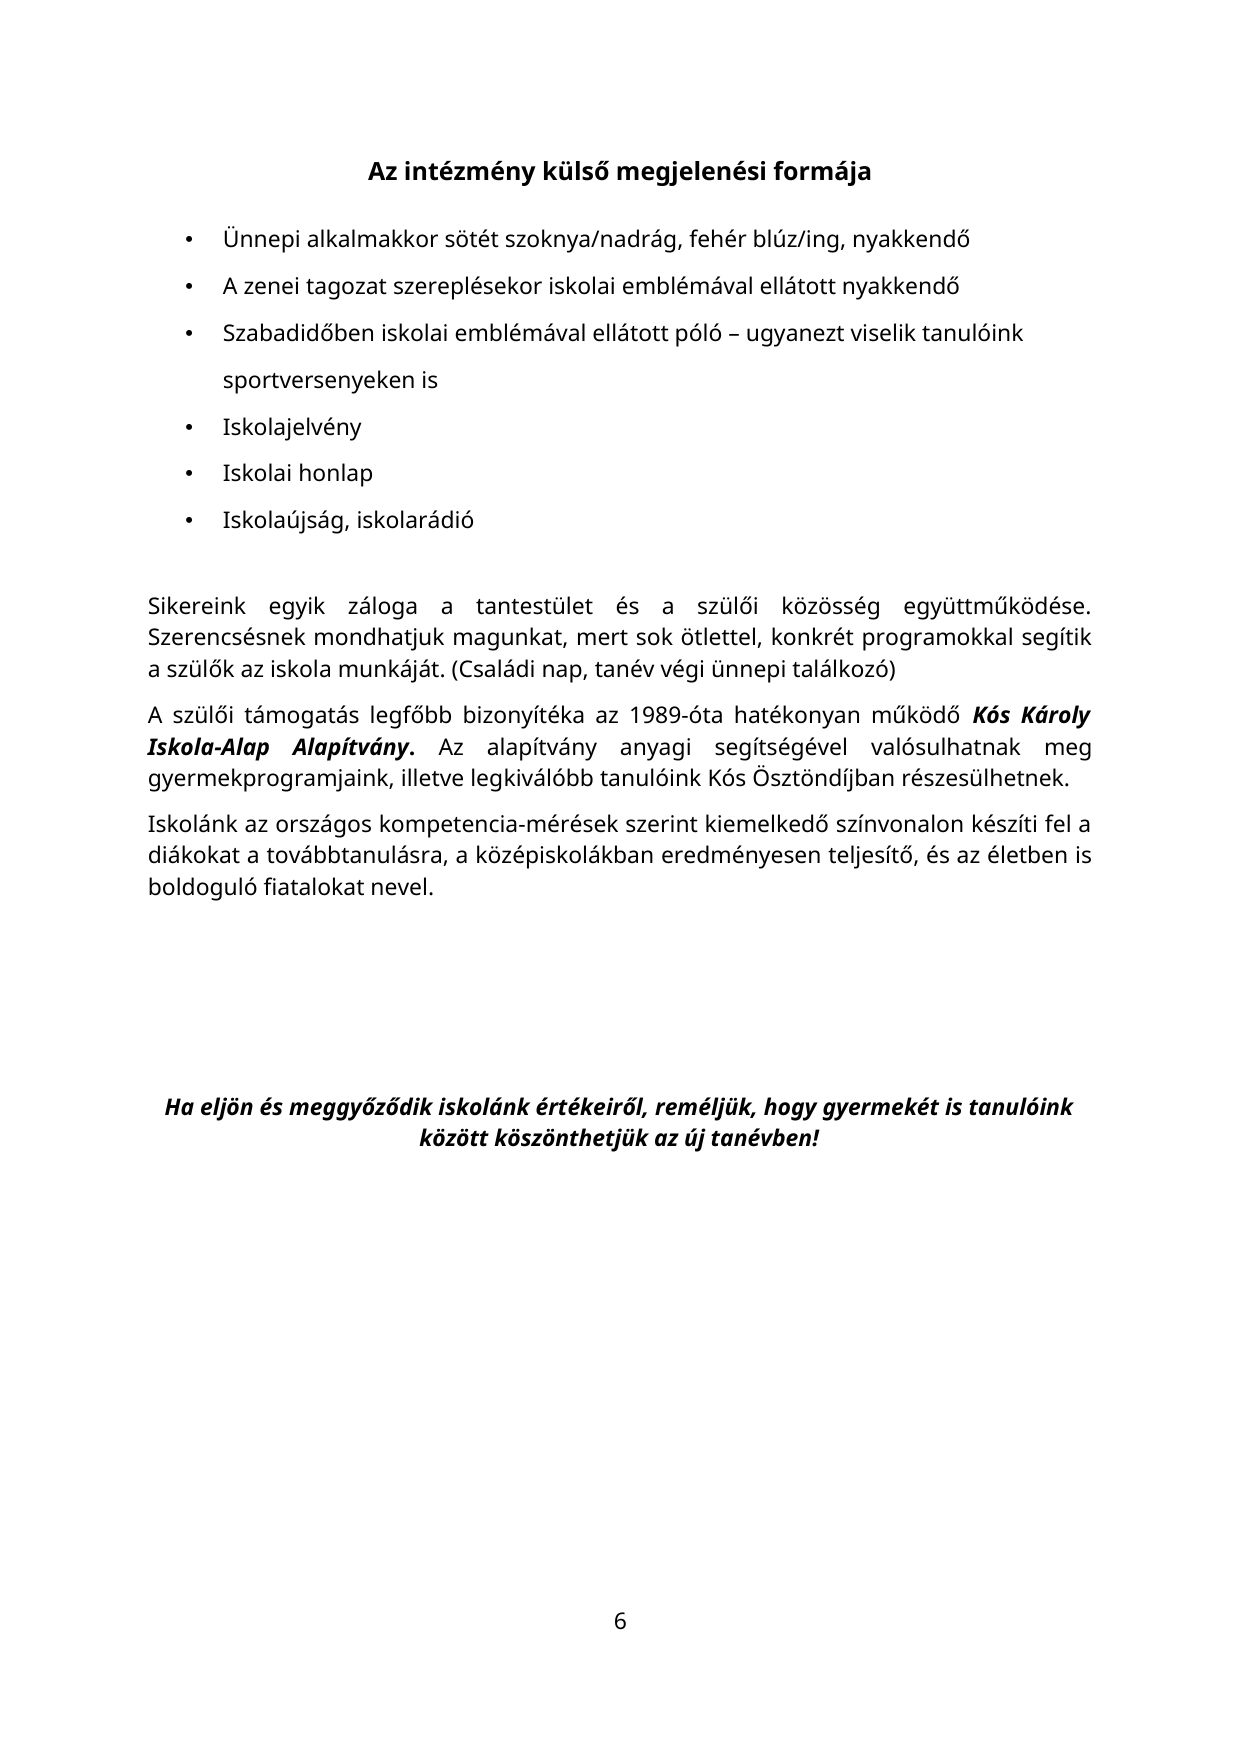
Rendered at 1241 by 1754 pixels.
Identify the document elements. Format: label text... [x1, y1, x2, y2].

list Iskolajelvény [185, 411, 1093, 442]
text A szülői támogatás legfőbb bizonyítéka az 1989-óta hatékonyan működő Kós Károly Iskola-Alap Alapítvány. Az alapítvány anyagi segítségével valósulhatnak meg gyermekprogramjaink, illetve leg­kiválóbb tanulóink Kós Ösztöndíjban részesülhetnek. [148, 699, 1093, 793]
list Szabadidőben iskolai emblémával ellátott póló – ugyanezt viselik tanulóink sportversenye­ken is [185, 317, 1093, 395]
text Ha eljön és meggyőződik iskolánk értékeiről, reméljük, hogy gyermekét is tanulóink között köszönthetjük az új tanévben! [148, 1091, 1093, 1153]
list Iskolaújság, iskolarádió [185, 504, 1093, 536]
text Sikereink egyik záloga a tantestület és a szülői közösség együttműködése. Szerencsésnek mondhatjuk magunkat, mert sok ötlettel, konkrét programokkal segítik a szülők az iskola munkáját. (Családi nap, tanév végi ünnepi találkozó) [148, 590, 1093, 684]
list A zenei tagozat szereplésekor iskolai emblémával ellátott nyakkendő [185, 270, 1093, 301]
list Ünnepi alkalmakkor sötét szoknya/nadrág, fehér blúz/ing, nyakkendő [185, 223, 1093, 254]
subtitle Az intézmény külső megjelenési formája [148, 153, 1093, 188]
list Iskolai honlap [185, 457, 1093, 489]
text Iskolánk az országos kompetencia-mérések szerint kiemelkedő színvonalon készíti fel a diákokat a to­vábbtanulásra, a középiskolákban eredményesen teljesítő, és az életben is boldoguló fiatalokat nevel. [148, 808, 1093, 902]
